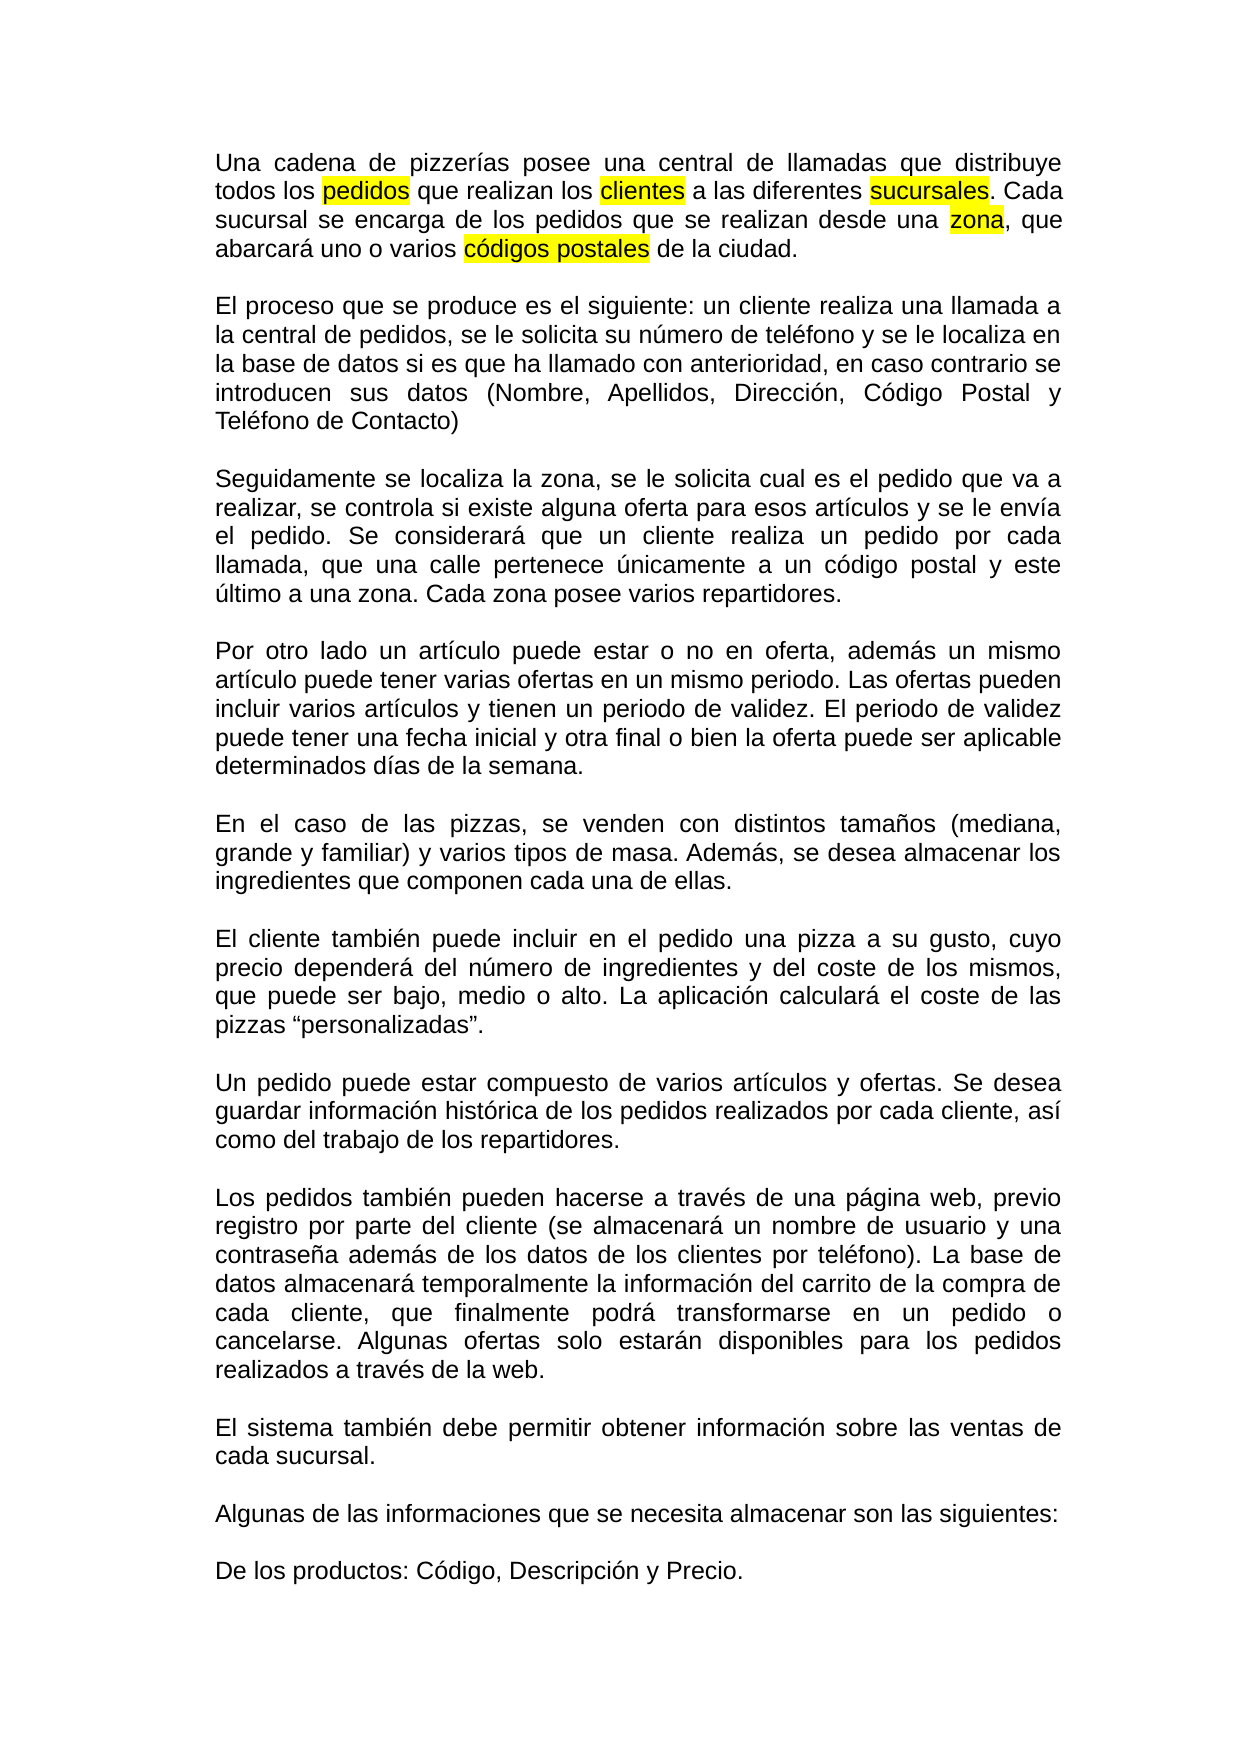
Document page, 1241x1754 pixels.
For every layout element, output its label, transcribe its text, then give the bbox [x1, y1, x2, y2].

text El proceso que se produce es el siguiente: un cliente realiza una llamada a la central de pedidos, se le solicita su número de teléfono y se le localiza en la base de datos si es que ha llamado con anterioridad, en caso contrario se introducen sus datos (Nombre, Apellidos, Dirección, Código Postal y Teléfono de Contacto) [215, 291, 1063, 435]
text El sistema también debe permitir obtener información sobre las ventas de cada sucursal. [215, 1413, 1063, 1470]
text Seguidamente se localiza la zona, se le solicita cual es el pedido que va a realizar, se controla si existe alguna oferta para esos artículos y se le envía el pedido. Se considerará que un cliente realiza un pedido por cada llamada, que una calle pertenece únicamente a un código postal y este último a una zona. Cada zona posee varios repartidores. [215, 464, 1063, 608]
text Una cadena de pizzerías posee una central de llamadas que distribuye todos los pedidos que realizan los clientes a las diferentes sucursales. Cada sucursal se encarga de los pedidos que se realizan desde una zona, que abarcará uno o varios códigos postales de la ciudad. [215, 148, 1063, 263]
text Los pedidos también pueden hacerse a través de una página web, previo registro por parte del cliente (se almacenará un nombre de usuario y una contraseña además de los datos de los clientes por teléfono). La base de datos almacenará temporalmente la información del carrito de la compra de cada cliente, que finalmente podrá transformarse en un pedido o cancelarse. Algunas ofertas solo estarán disponibles para los pedidos realizados a través de la web. [215, 1183, 1063, 1384]
text Un pedido puede estar compuesto de varios artículos y ofertas. Se desea guardar información histórica de los pedidos realizados por cada cliente, así como del trabajo de los repartidores. [215, 1068, 1063, 1154]
text En el caso de las pizzas, se venden con distintos tamaños (mediana, grande y familiar) y varios tipos de masa. Además, se desea almacenar los ingredientes que componen cada una de ellas. [215, 809, 1063, 895]
text Por otro lado un artículo puede estar o no en oferta, además un mismo artículo puede tener varias ofertas en un mismo periodo. Las ofertas pueden incluir varios artículos y tienen un periodo de validez. El periodo de validez puede tener una fecha inicial y otra final o bien la oferta puede ser aplicable determinados días de la semana. [215, 636, 1063, 780]
text De los productos: Código, Descripción y Precio. [215, 1556, 1063, 1585]
text Algunas de las informaciones que se necesita almacenar son las siguientes: [215, 1499, 1063, 1528]
text El cliente también puede incluir en el pedido una pizza a su gusto, cuyo precio dependerá del número de ingredientes y del coste de los mismos, que puede ser bajo, medio o alto. La aplicación calculará el coste de las pizzas “personalizadas”. [215, 924, 1063, 1039]
